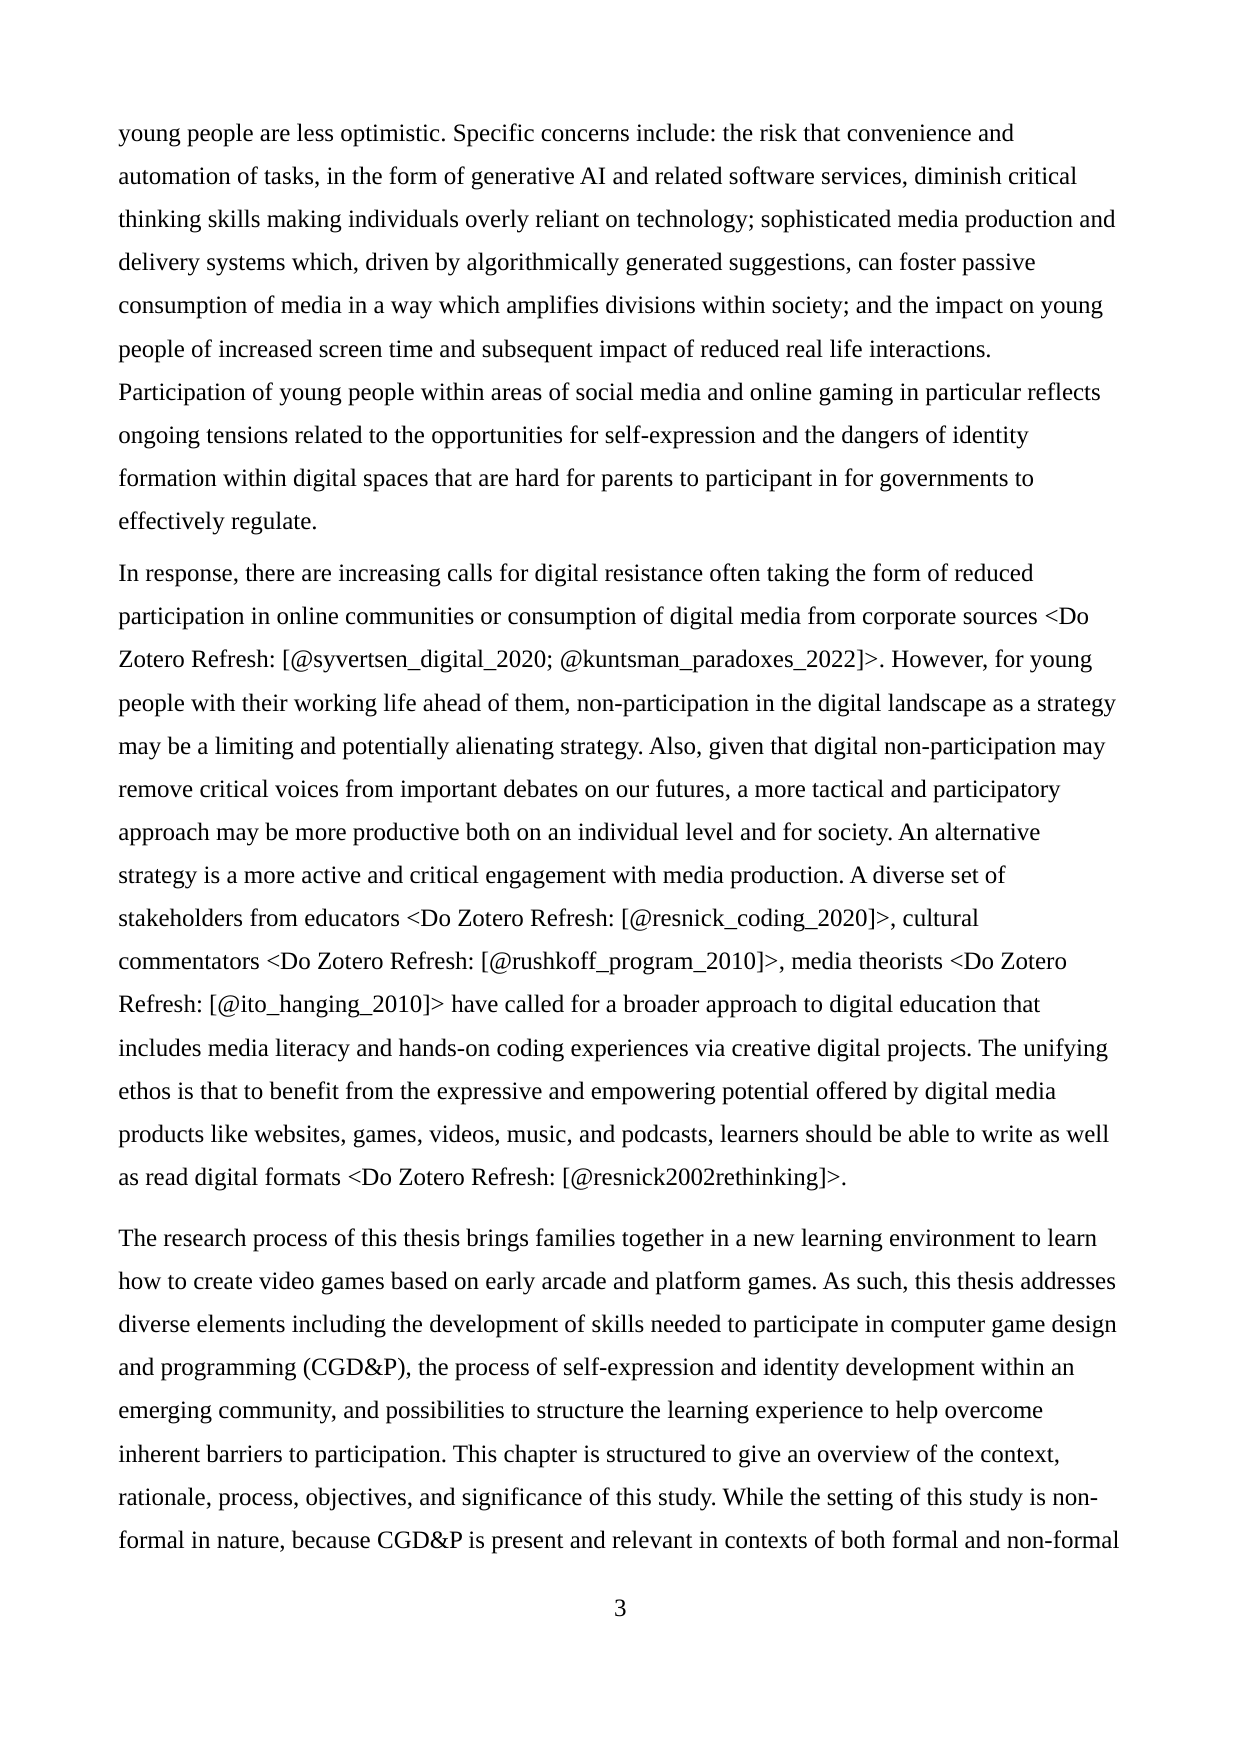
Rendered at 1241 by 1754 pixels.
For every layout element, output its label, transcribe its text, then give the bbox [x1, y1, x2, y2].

text The research process of this thesis brings families together in a new learning environment to learn how to create video games based on early arcade and platform games. As such, this thesis addresses diverse elements including the development of skills needed to participate in computer game design and programming (CGD&P), the process of self-expression and identity development within an emerging community, and possibilities to structure the learning experience to help overcome inherent barriers to participation. This chapter is structured to give an overview of the context, rationale, process, objectives, and significance of this study. While the setting of this study is non-formal in nature, because CGD&P is present and relevant in contexts of both formal and non-formal [118, 1223, 1122, 1554]
text In response, there are increasing calls for digital resistance often taking the form of reduced participation in online communities or consumption of digital media from corporate sources <Do Zotero Refresh: [@syvertsen_digital_2020; @kuntsman_paradoxes_2022]>. However, for young people with their working life ahead of them, non-participation in the digital landscape as a strategy may be a limiting and potentially alienating strategy. Also, given that digital non-participation may remove critical voices from important debates on our futures, a more tactical and participatory approach may be more productive both on an individual level and for society. An alternative strategy is a more active and critical engagement with media production. A diverse set of stakeholders from educators <Do Zotero Refresh: [@resnick_coding_2020]>, cultural commentators <Do Zotero Refresh: [@rushkoff_program_2010]>, media theorists <Do Zotero Refresh: [@ito_hanging_2010]> have called for a broader approach to digital education that includes media literacy and hands-on coding experiences via creative digital projects. The unifying ethos is that to benefit from the expressive and empowering potential offered by digital media products like websites, games, videos, music, and podcasts, learners should be able to write as well as read digital formats <Do Zotero Refresh: [@resnick2002rethinking]>. [118, 558, 1122, 1191]
text young people are less optimistic. Specific concerns include: the risk that convenience and automation of tasks, in the form of generative AI and related software services, diminish critical thinking skills making individuals overly reliant on technology; sophisticated media production and delivery systems which, driven by algorithmically generated suggestions, can foster passive consumption of media in a way which amplifies divisions within society; and the impact on young people of increased screen time and subsequent impact of reduced real life interactions. Participation of young people within areas of social media and online gaming in particular reflects ongoing tensions related to the opportunities for self-expression and the dangers of identity formation within digital spaces that are hard for parents to participant in for governments to effectively regulate. [118, 118, 1122, 535]
